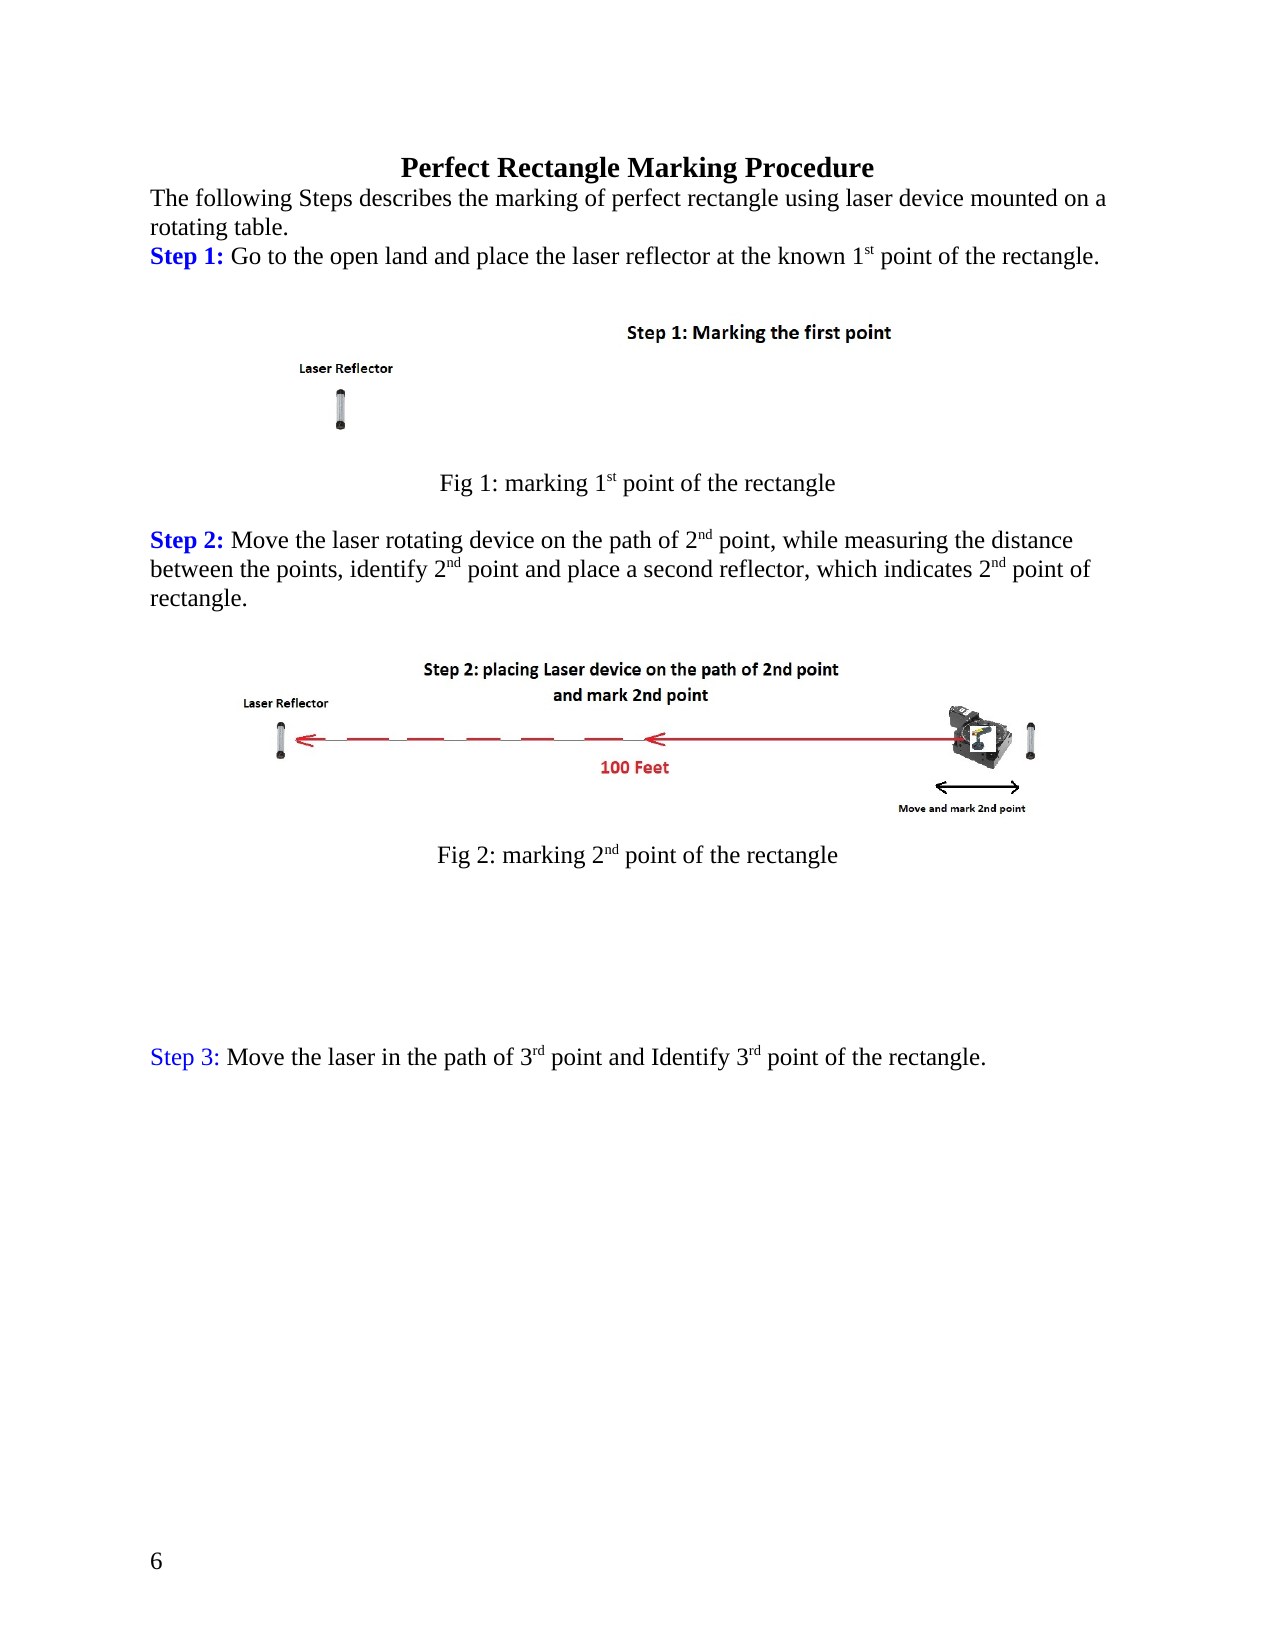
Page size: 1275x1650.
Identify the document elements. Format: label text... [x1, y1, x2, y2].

text Fig 2: marking 2nd point of the rectangle [150, 841, 1125, 869]
picture [286, 298, 989, 468]
text The following Steps describes the marking of perfect rectangle using laser device mounted on a rotating table. [150, 183, 1125, 241]
text Step 3: Move the laser in the path of 3rd point and Identify 3rd point of the rectangle. [150, 1042, 1125, 1071]
picture [227, 640, 1048, 841]
text Step 1: Go to the open land and place the laser reflector at the known 1st point of the rectangle. [150, 241, 1125, 270]
text Perfect Rectangle Marking Procedure [150, 150, 1125, 183]
text Step 2: Move the laser rotating device on the path of 2nd point, while measuring the distance between the points, identify 2nd point and place a second reflector, which indicates 2nd point of rectangle. [150, 526, 1125, 612]
text Fig 1: marking 1st point of the rectangle [150, 468, 1125, 497]
